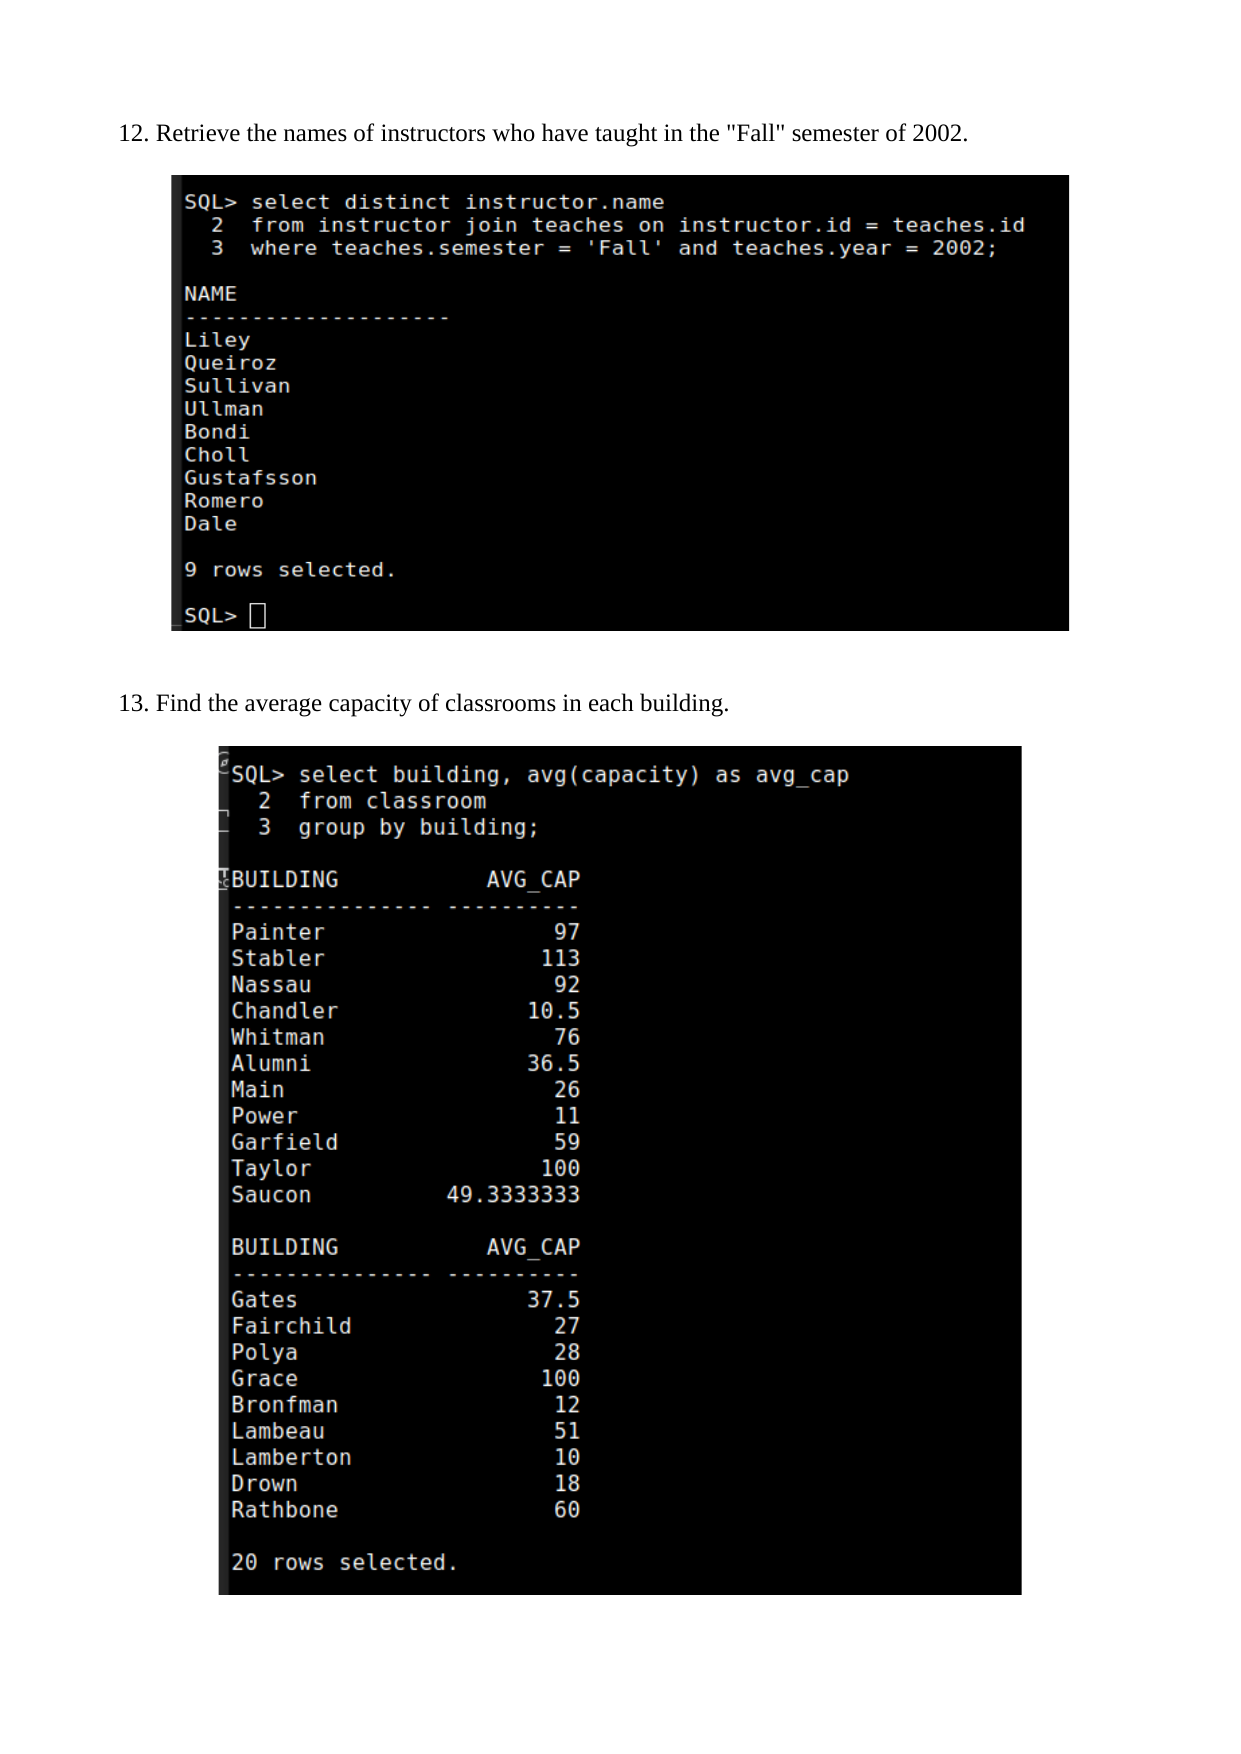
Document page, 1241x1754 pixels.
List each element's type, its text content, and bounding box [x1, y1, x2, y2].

picture [171, 175, 1070, 631]
text 13. Find the average capacity of classrooms in each building. [118, 688, 1122, 717]
text 12. Retrieve the names of instructors who have taught in the "Fall" semester of 2002. [118, 118, 1122, 147]
picture [218, 746, 1022, 1595]
